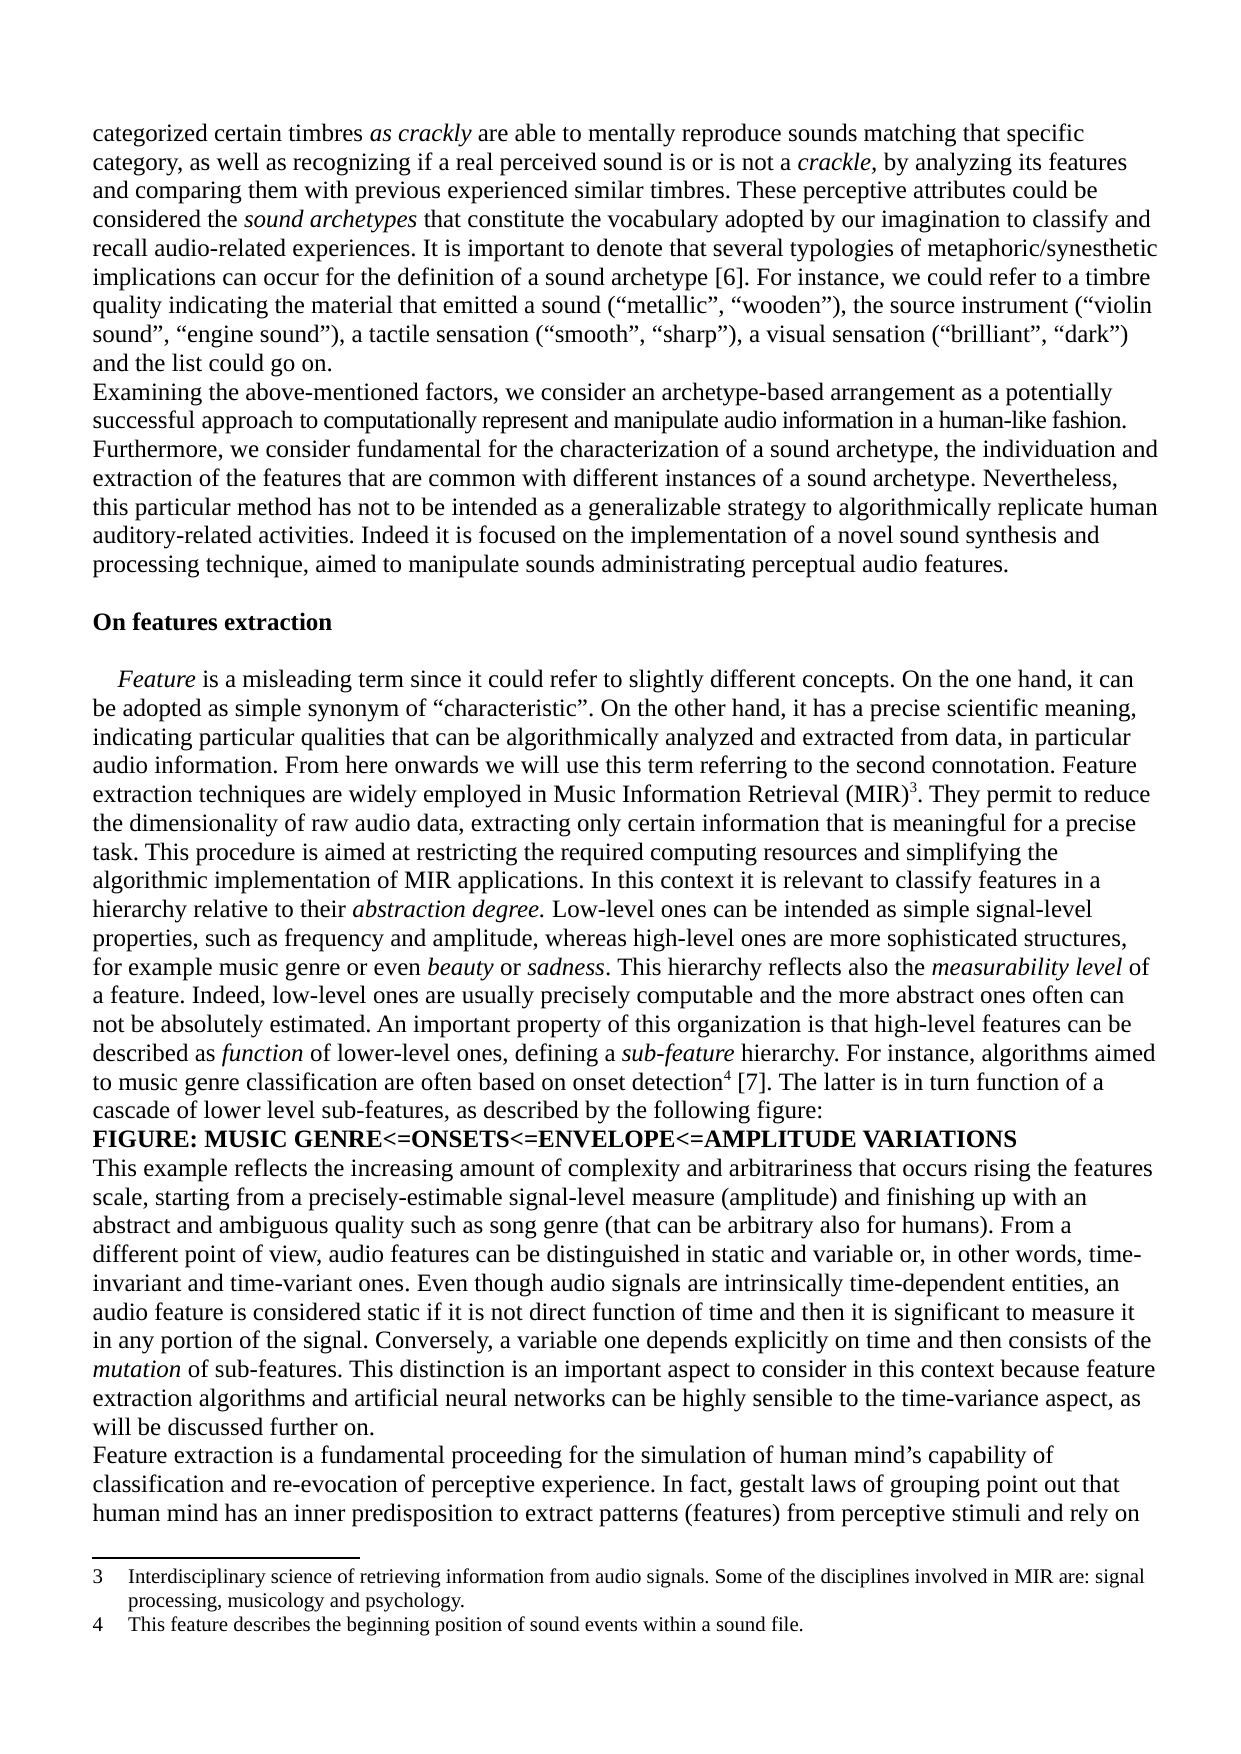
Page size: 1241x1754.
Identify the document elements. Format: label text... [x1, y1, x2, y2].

text categorized certain timbres as crackly are able to mentally reproduce sounds matching that specific category, as well as recognizing if a real perceived sound is or is not a crackle, by analyzing its features and comparing them with previous experienced similar timbres. These perceptive attributes could be considered the sound archetypes that constitute the vocabulary adopted by our imagination to classify and recall audio-related experiences. It is important to denote that several typologies of metaphoric/synesthetic implications can occur for the definition of a sound archetype [6]. For instance, we could refer to a timbre quality indicating the material that emitted a sound (“metallic”, “wooden”), the source instrument (“violin sound”, “engine sound”), a tactile sensation (“smooth”, “sharp”), a visual sensation (“brilliant”, “dark”) and the list could go on. [92, 118, 1160, 377]
text Examining the above-mentioned factors, we consider an archetype-based arrangement as a potentially successful approach to computationally represent and manipulate audio information in a human-like fashion. Furthermore, we consider fundamental for the characterization of a sound archetype, the individuation and extraction of the features that are common with different instances of a sound archetype. Nevertheless, this particular method has not to be intended as a generalizable strategy to algorithmically replicate human auditory-related activities. Indeed it is focused on the implementation of a novel sound synthesis and processing technique, aimed to manipulate sounds administrating perceptual audio features. [92, 377, 1160, 578]
text FIGURE: MUSIC GENRE<=ONSETS<=ENVELOPE<=AMPLITUDE VARIATIONS [92, 1124, 1160, 1153]
text On features extraction [92, 607, 1160, 636]
text This feature describes the beginning position of sound events within a sound file. [92, 1612, 1160, 1636]
text Feature is a misleading term since it could refer to slightly different concepts. On the one hand, it can be adopted as simple synonym of “characteristic”. On the other hand, it has a precise scientific meaning, indicating particular qualities that can be algorithmically analyzed and extracted from data, in particular audio information. From here onwards we will use this term referring to the second connotation. Feature extraction techniques are widely employed in Music Information Retrieval (MIR). They permit to reduce the dimensionality of raw audio data, extracting only certain information that is meaningful for a precise task. This procedure is aimed at restricting the required computing resources and simplifying the algorithmic implementation of MIR applications. In this context it is relevant to classify features in a hierarchy relative to their abstraction degree. Low-level ones can be intended as simple signal-level properties, such as frequency and amplitude, whereas high-level ones are more sophisticated structures, for example music genre or even beauty or sadness. This hierarchy reflects also the measurability level of a feature. Indeed, low-level ones are usually precisely computable and the more abstract ones often can not be absolutely estimated. An important property of this organization is that high-level features can be described as function of lower-level ones, defining a sub-feature hierarchy. For instance, algorithms aimed to music genre classification are often based on onset detection [7]. The latter is in turn function of a cascade of lower level sub-features, as described by the following figure: [92, 664, 1160, 1124]
text This example reflects the increasing amount of complexity and arbitrariness that occurs rising the features scale, starting from a precisely-estimable signal-level measure (amplitude) and finishing up with an abstract and ambiguous quality such as song genre (that can be arbitrary also for humans). From a different point of view, audio features can be distinguished in static and variable or, in other words, time-invariant and time-variant ones. Even though audio signals are intrinsically time-dependent entities, an audio feature is considered static if it is not direct function of time and then it is significant to measure it in any portion of the signal. Conversely, a variable one depends explicitly on time and then consists of the mutation of sub-features. This distinction is an important aspect to consider in this context because feature extraction algorithms and artificial neural networks can be highly sensible to the time-variance aspect, as will be discussed further on. [92, 1153, 1160, 1441]
text Interdisciplinary science of retrieving information from audio signals. Some of the disciplines involved in MIR are: signal processing, musicology and psychology. [92, 1564, 1160, 1612]
text Feature extraction is a fundamental proceeding for the simulation of human mind’s capability of classification and re-evocation of perceptive experience. In fact, gestalt laws of grouping point out that human mind has an inner predisposition to extract patterns (features) from perceptive stimuli and rely on [92, 1441, 1160, 1527]
